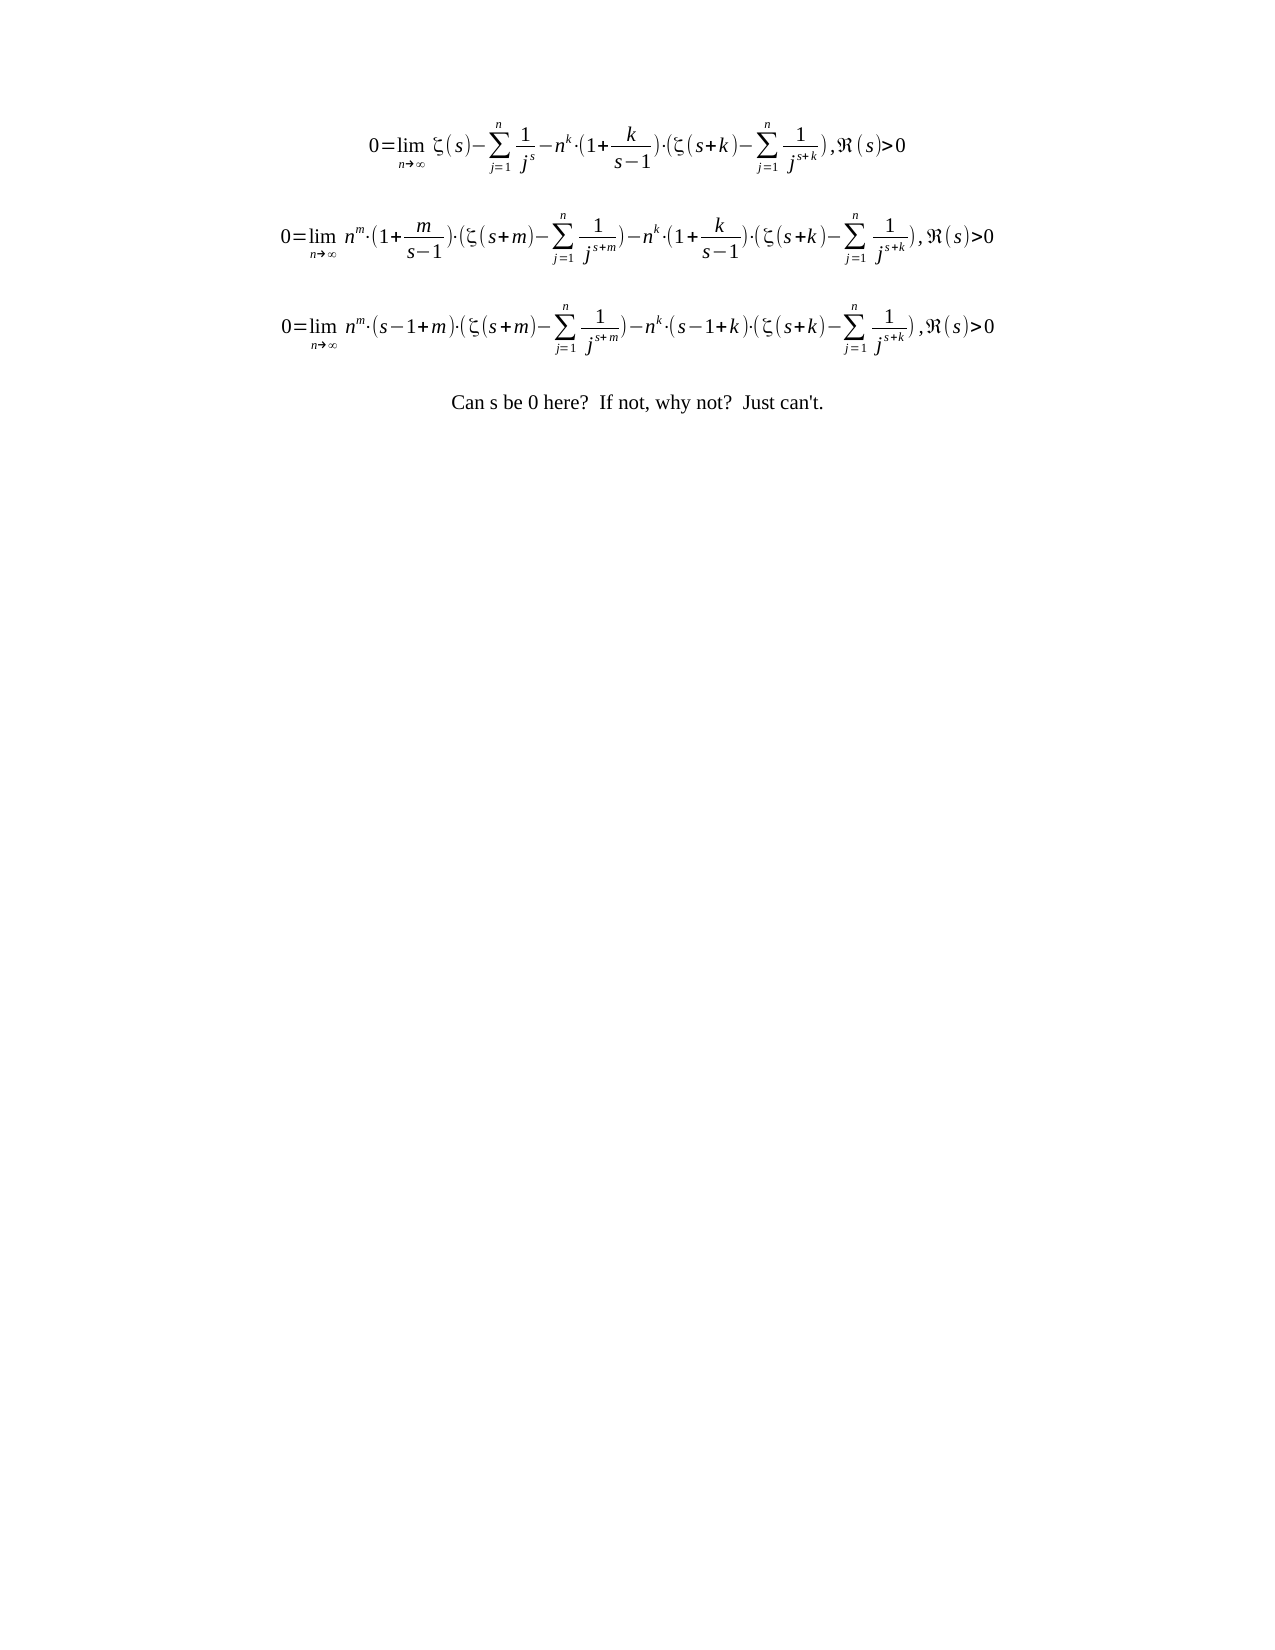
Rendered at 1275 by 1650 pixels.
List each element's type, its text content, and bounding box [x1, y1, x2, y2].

text Can s be 0 here? If not, why not? Just can't. [118, 390, 1157, 414]
